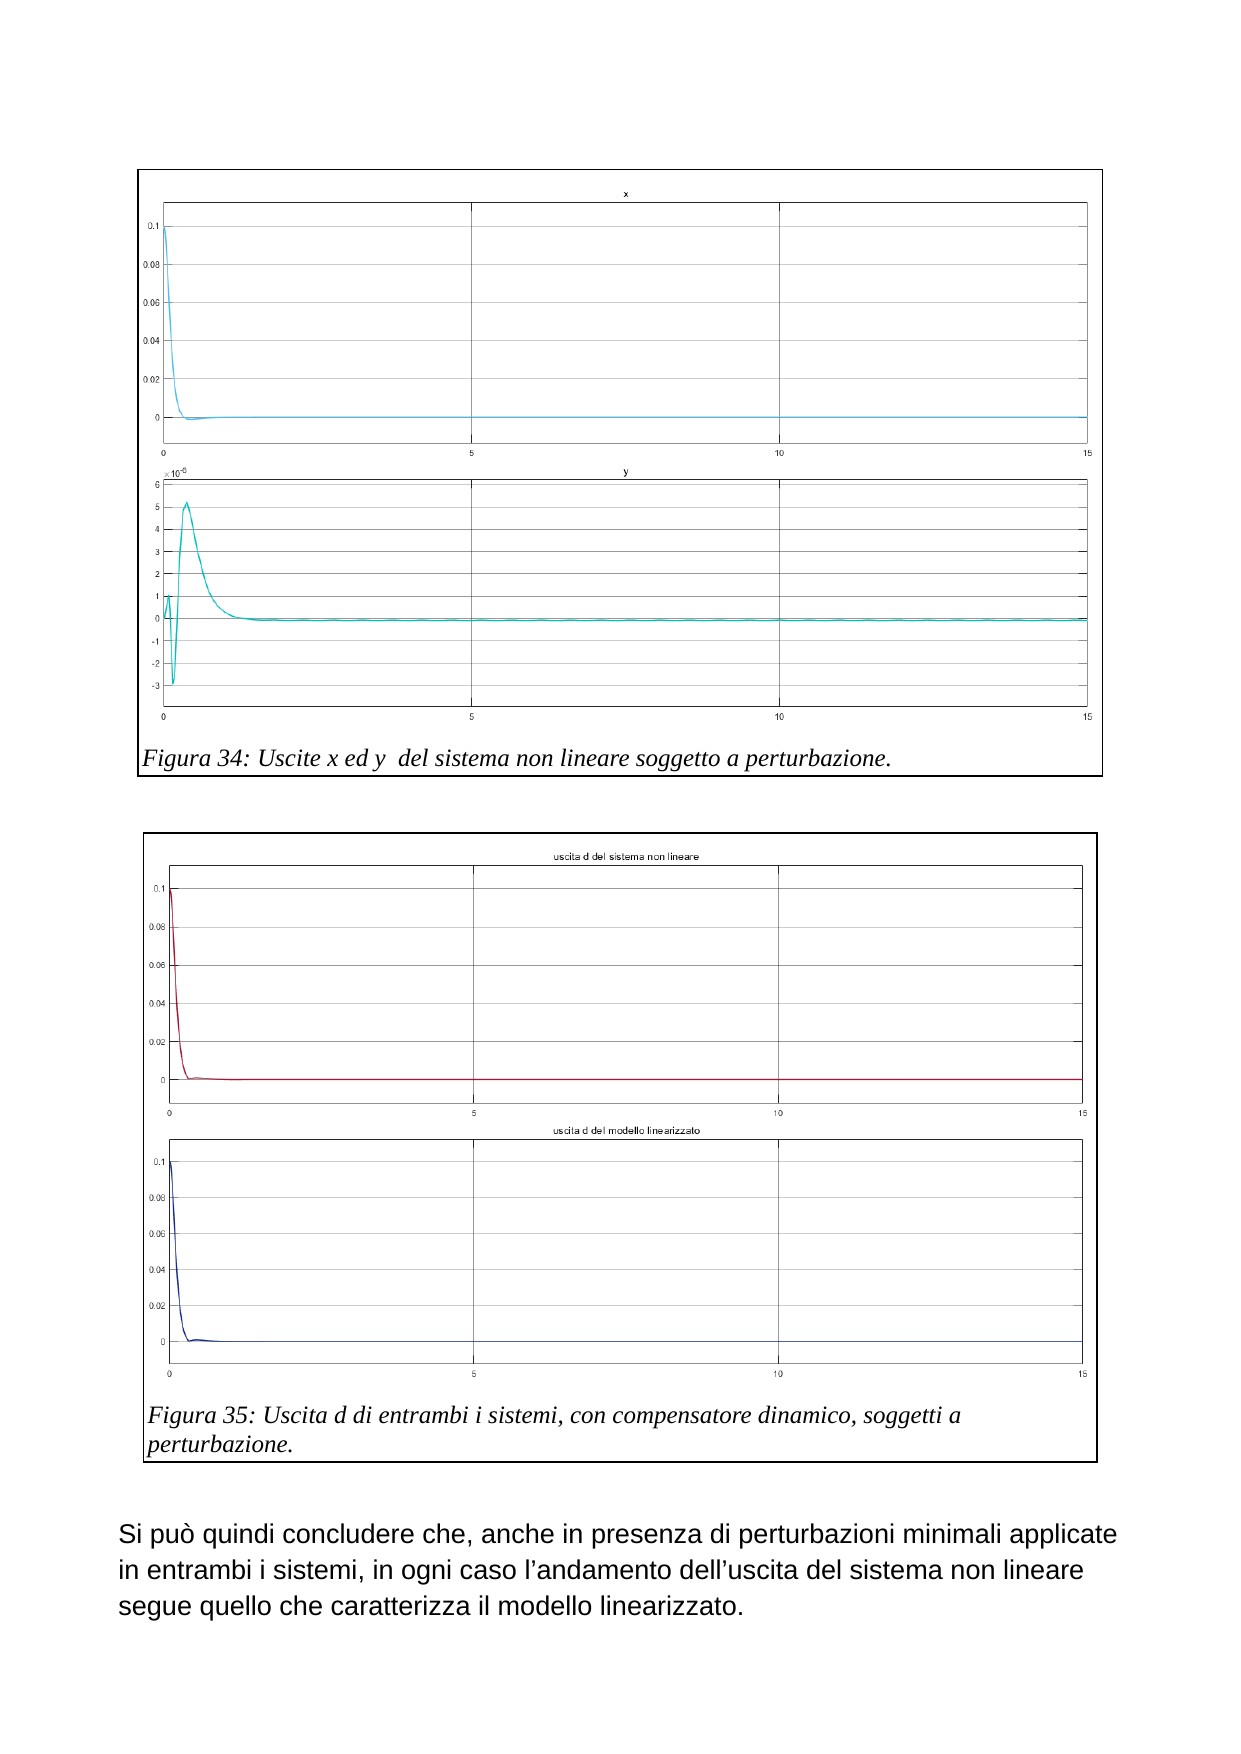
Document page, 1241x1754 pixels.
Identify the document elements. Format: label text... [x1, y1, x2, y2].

text Si può quindi concludere che, anche in presenza di perturbazioni minimali applicate in entrambi i sistemi, in ogni caso l’andamento dell’uscita del sistema non lineare segue quello che caratterizza il modello linearizzato. [118, 1518, 1122, 1621]
picture [141, 185, 1099, 739]
picture [147, 848, 1094, 1396]
text Figura 35: Uscita d di entrambi i sistemi, con compensatore dinamico, soggetti a perturbazione. [147, 1396, 1093, 1458]
text Figura 34: Uscite x ed y del sistema non lineare soggetto a perturbazione. [142, 739, 1098, 772]
